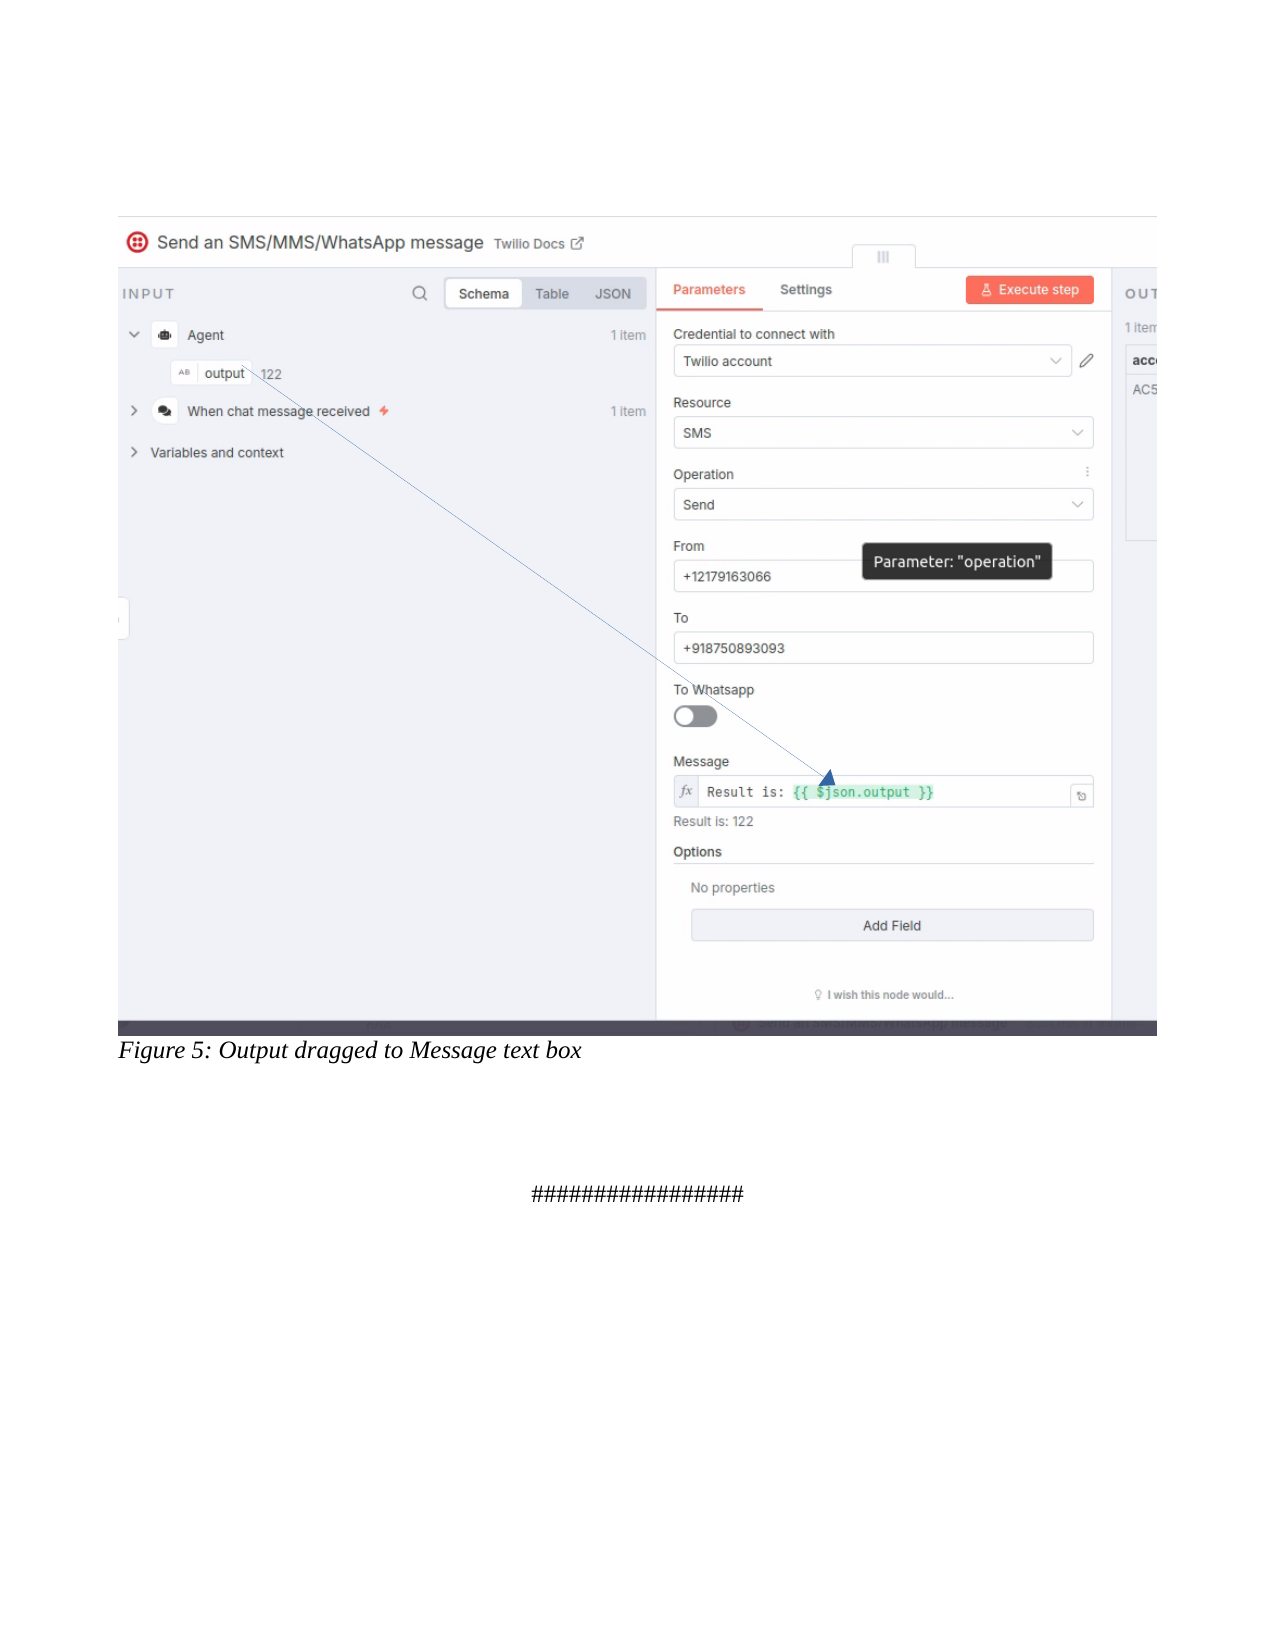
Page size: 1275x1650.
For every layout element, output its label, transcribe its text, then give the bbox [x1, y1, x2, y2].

text ################# [118, 1179, 1157, 1208]
text Figure 5: Output dragged to Message text box [118, 1036, 1157, 1064]
picture [118, 216, 1157, 1036]
